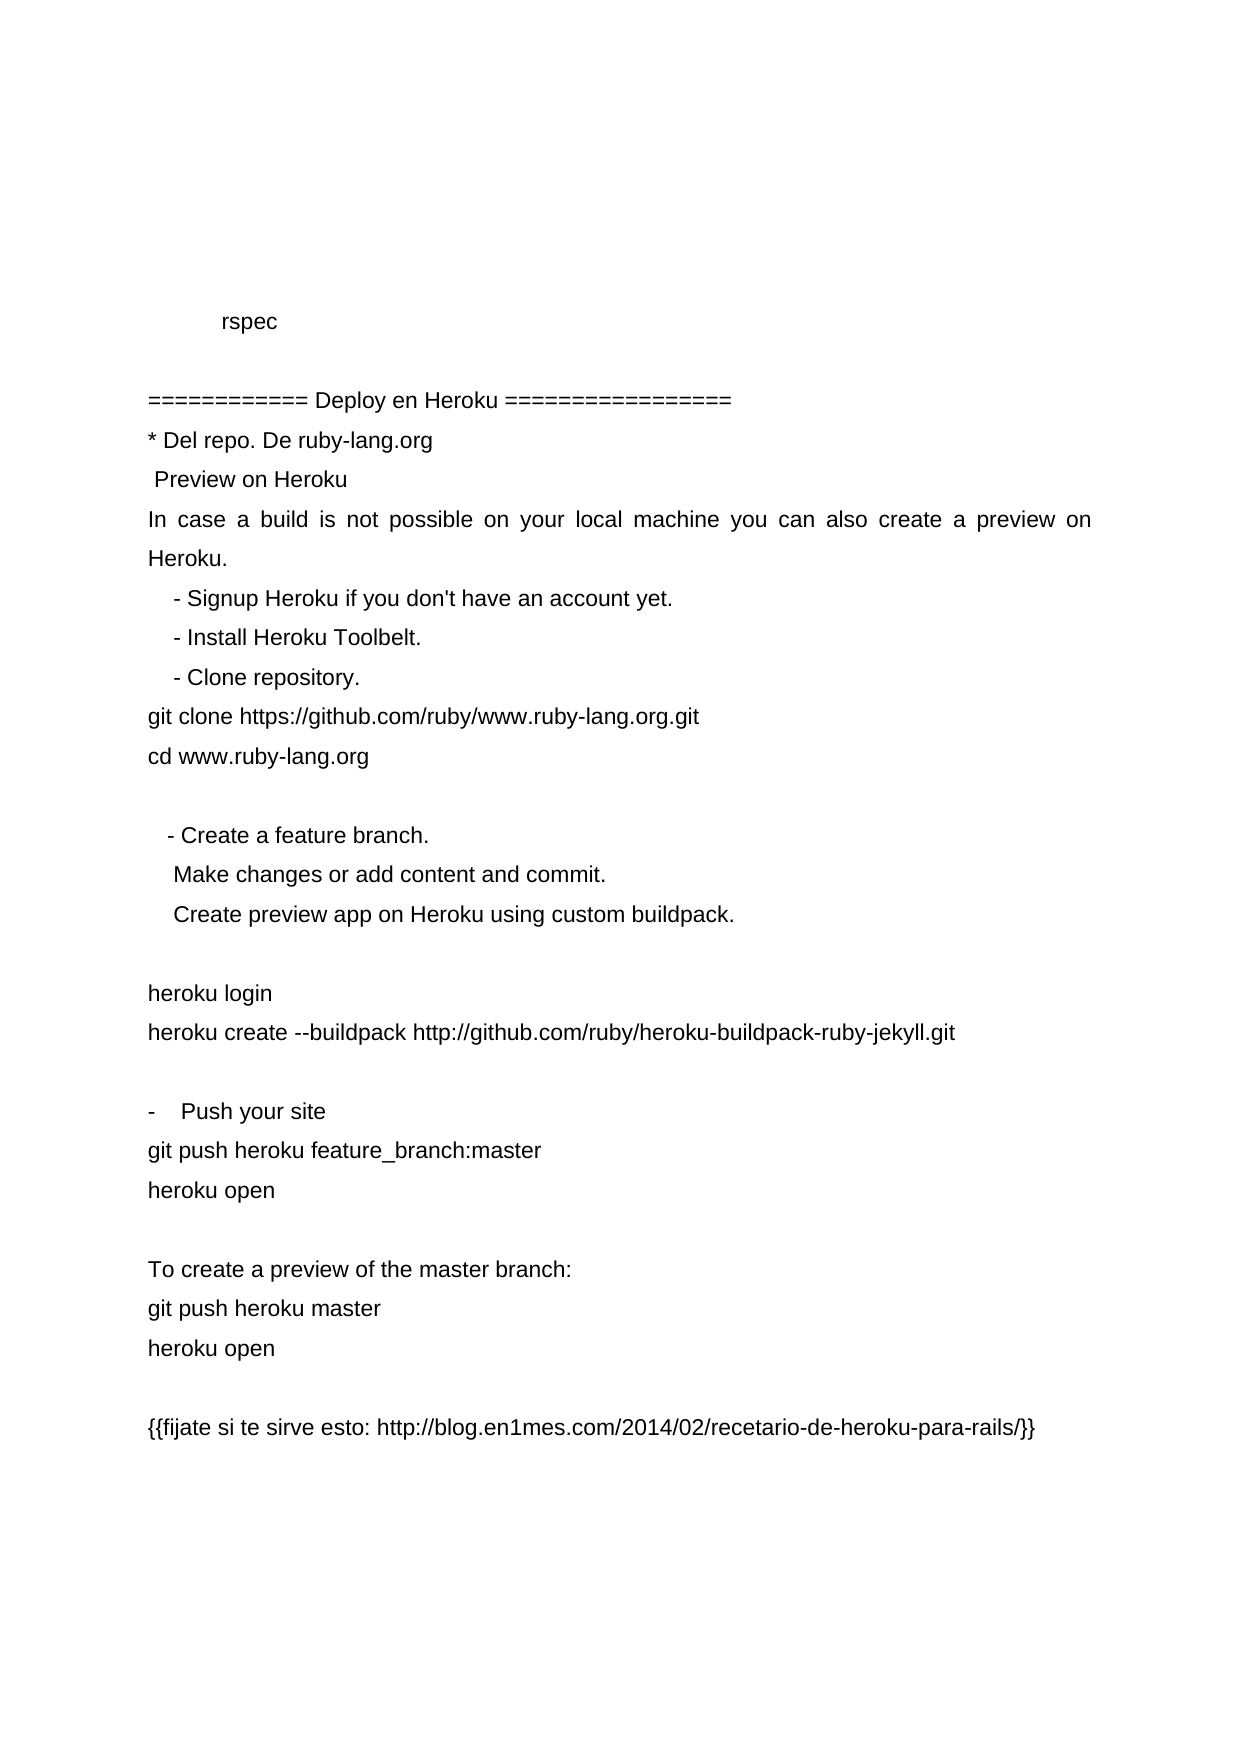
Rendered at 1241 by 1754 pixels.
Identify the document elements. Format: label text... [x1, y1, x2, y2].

text In case a build is not possible on your local machine you can also create a preview on Heroku. [148, 506, 1093, 572]
text - Create a feature branch. [148, 822, 1093, 848]
text Make changes or add content and commit. [148, 861, 1093, 887]
text - Push your site [148, 1098, 1093, 1124]
text {{fijate si te sirve esto: http://blog.en1mes.com/2014/02/recetario-de-heroku-para-rails/}} [148, 1414, 1093, 1440]
text Preview on Heroku [148, 466, 1093, 493]
text ============ Deploy en Heroku ================= [148, 387, 1093, 414]
text heroku login [148, 979, 1093, 1006]
text - Install Heroku Toolbelt. [148, 624, 1093, 651]
text cd www.ruby-lang.org [148, 743, 1093, 769]
text git clone https://github.com/ruby/www.ruby-lang.org.git [148, 703, 1093, 729]
text heroku open [148, 1177, 1093, 1203]
text heroku open [148, 1335, 1093, 1361]
text - Signup Heroku if you don't have an account yet. [148, 585, 1093, 611]
text rspec [148, 308, 1093, 335]
text heroku create --buildpack http://github.com/ruby/heroku-buildpack-ruby-jekyll.git [148, 1019, 1093, 1045]
text git push heroku feature_branch:master [148, 1137, 1093, 1164]
text To create a preview of the master branch: [148, 1256, 1093, 1282]
text Create preview app on Heroku using custom buildpack. [148, 901, 1093, 927]
text git push heroku master [148, 1295, 1093, 1322]
text - Clone repository. [148, 664, 1093, 690]
text * Del repo. De ruby-lang.org [148, 427, 1093, 453]
